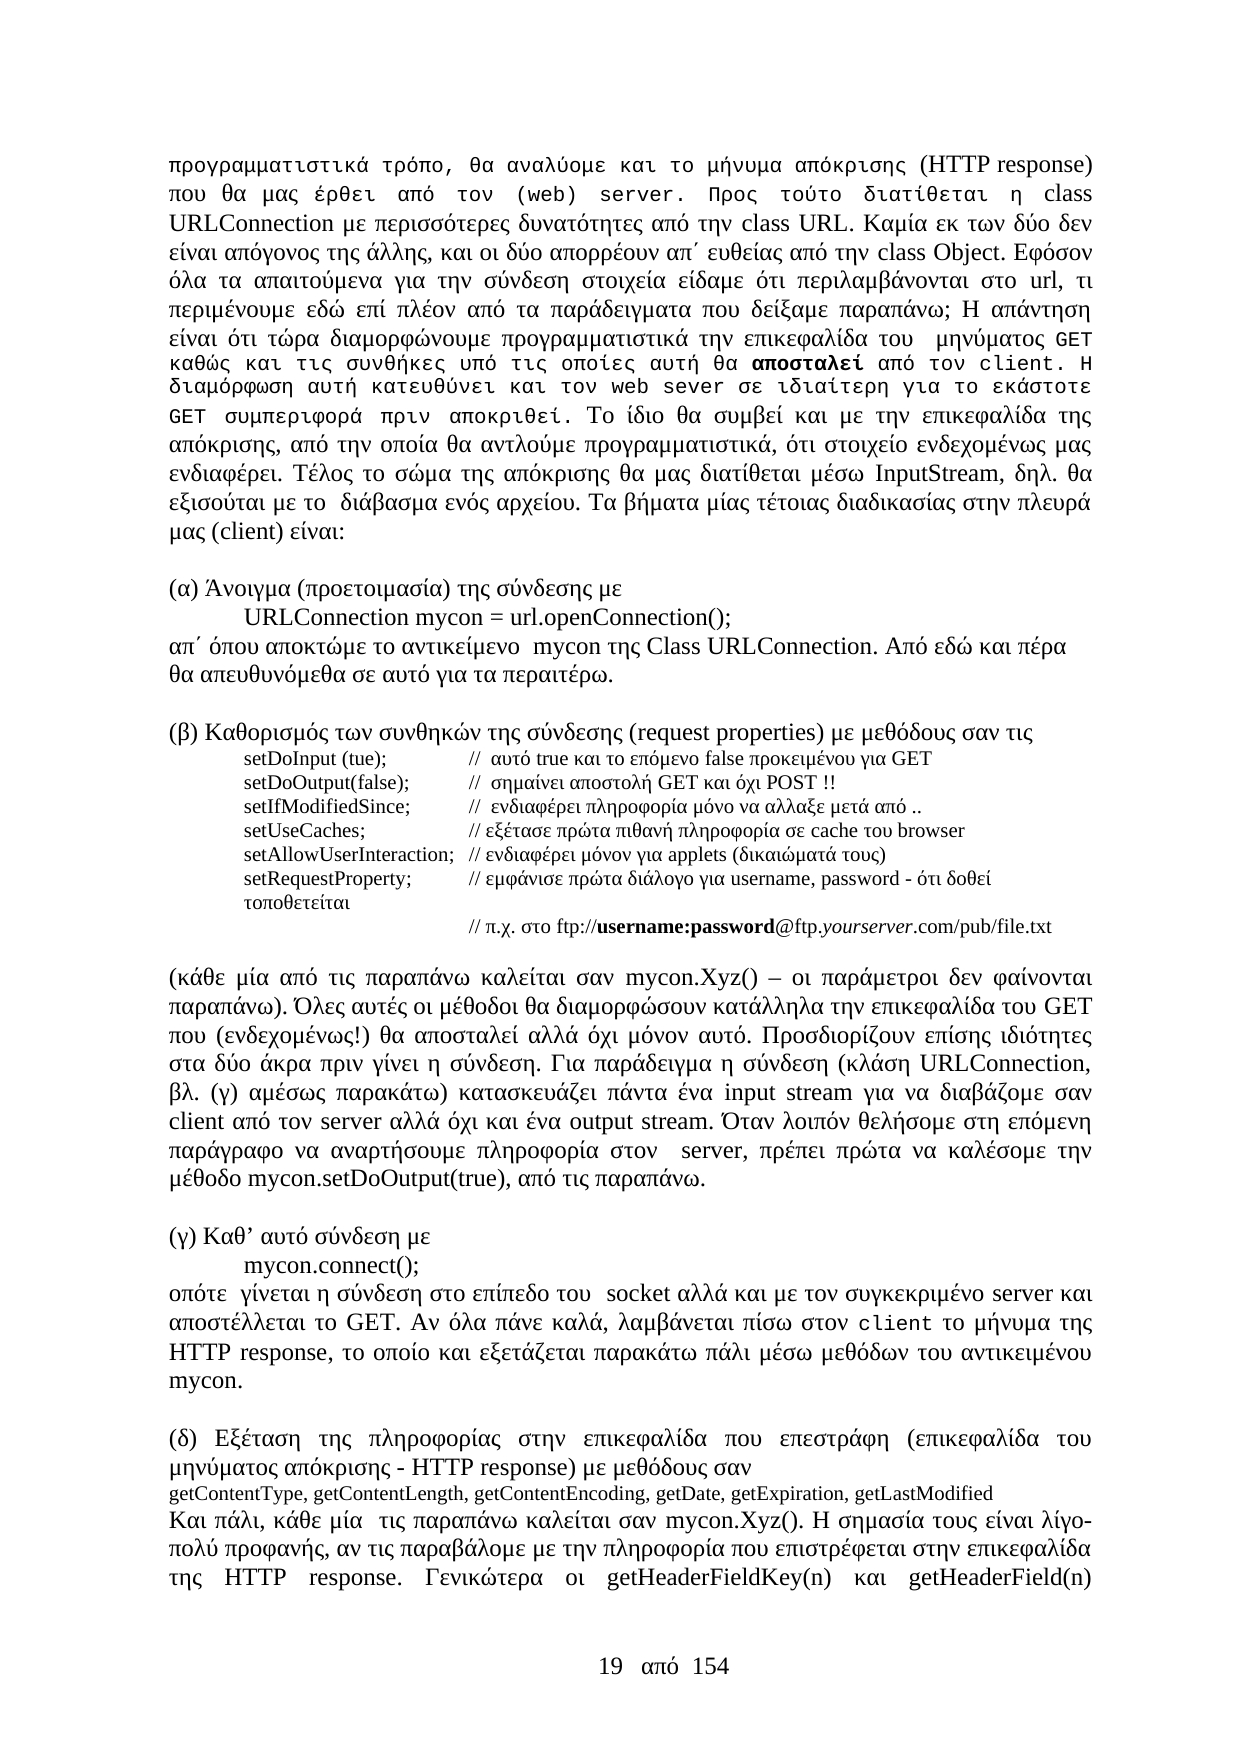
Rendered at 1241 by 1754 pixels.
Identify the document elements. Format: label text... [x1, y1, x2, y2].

text προγραμματιστικά τρόπο, θα αναλύομε και το μήνυμα απόκρισης (HTTP response) που θα μας έρθει από τον (web) server. Προς τούτο διατίθεται η class URLConnection με περισσότερες δυνατότητες από την class URL. Καμία εκ των δύο δεν είναι απόγονος της άλλης, και οι δύο απορρέουν απ΄ ευθείας από την class Object. Εφόσον όλα τα απαιτούμενα για την σύνδεση στοιχεία είδαμε ότι περιλαμβάνονται στο url, τι περιμένουμε εδώ επί πλέον από τα παράδειγματα που δείξαμε παραπάνω; Η απάντηση είναι ότι τώρα διαμορφώνουμε προγραμματιστικά την επικεφαλίδα του μηνύματος GET καθώς και τις συνθήκες υπό τις οποίες αυτή θα αποσταλεί από τον client. Η διαμόρφωση αυτή κατευθύνει και τον web sever σε ιδιαίτερη για το εκάστοτε GET συμπεριφορά πριν αποκριθεί. Το ίδιο θα συμβεί και με την επικεφαλίδα της απόκρισης, από την οποία θα αντλούμε προγραμματιστικά, ότι στοιχείο ενδεχομένως μας ενδιαφέρει. Τέλος το σώμα της απόκρισης θα μας διατίθεται μέσω InputStream, δηλ. θα εξισούται με το διάβασμα ενός αρχείου. Τα βήματα μίας τέτοιας διαδικασίας στην πλευρά μας (client) είναι: [169, 149, 1092, 544]
text (γ) Καθ’ αυτό σύνδεση με [169, 1221, 1092, 1250]
text setIfModifiedSince; // ενδιαφέρει πληροφορία μόνο να αλλαξε μετά από .. [244, 794, 1092, 818]
text (δ) Εξέταση της πληροφορίας στην επικεφαλίδα που επεστράφη (επικεφαλίδα του μηνύματος απόκρισης - HTTP response) με μεθόδους σαν [169, 1423, 1092, 1481]
text setDoOutput(false); // σημαίνει αποστολή GET και όχι POST !! [244, 770, 1092, 794]
text setAllowUserInteraction; // ενδιαφέρει μόνον για applets (δικαιώματά τους) [244, 842, 1092, 866]
text setUseCaches; // εξέτασε πρώτα πιθανή πληροφορία σε cache του browser [244, 818, 1092, 842]
text setDoInput (tue); // αυτό true και το επόμενο false προκειμένου για GET [244, 746, 1092, 770]
text οπότε γίνεται η σύνδεση στο επίπεδο του socket αλλά και με τον συγκεκριμένο server και αποστέλλεται το GET. Αν όλα πάνε καλά, λαμβάνεται πίσω στον client το μήνυμα της HTTP response, το οποίο και εξετάζεται παρακάτω πάλι μέσω μεθόδων του αντικειμένου mycon. [169, 1278, 1092, 1394]
text (β) Καθορισμός των συνθηκών της σύνδεσης (request properties) με μεθόδους σαν τις [169, 717, 1092, 746]
text URLConnection mycon = url.openConnection(); [244, 602, 1092, 631]
text απ΄ όπου αποκτώμε το αντικείμενο mycon της Class URLConnection. Από εδώ και πέρα θα απευθυνόμεθα σε αυτό για τα περαιτέρω. [169, 631, 1092, 688]
text Και πάλι, κάθε μία τις παραπάνω καλείται σαν mycon.Xyz(). Η σημασία τους είναι λίγο- πολύ προφανής, αν τις παραβάλομε με την πληροφορία που επιστρέφεται στην επικεφαλίδα της HTTP response. Γενικώτερα οι getHeaderFieldKey(n) και getHeaderField(n) [169, 1505, 1092, 1591]
text (κάθε μία από τις παραπάνω καλείται σαν mycon.Xyz() – οι παράμετροι δεν φαίνονται παραπάνω). Όλες αυτές οι μέθοδοι θα διαμορφώσουν κατάλληλα την επικεφαλίδα του GET που (ενδεχομένως!) θα αποσταλεί αλλά όχι μόνον αυτό. Προσδιορίζουν επίσης ιδιότητες στα δύο άκρα πριν γίνει η σύνδεση. Για παράδειγμα η σύνδεση (κλάση URLConnection, βλ. (γ) αμέσως παρακάτω) κατασκευάζει πάντα ένα input stream για να διαβάζομε σαν client από τον server αλλά όχι και ένα output stream. Όταν λοιπόν θελήσομε στη επόμενη παράγραφο να αναρτήσουμε πληροφορία στον server, πρέπει πρώτα να καλέσομε την μέθοδο mycon.setDoOutput(true), από τις παραπάνω. [169, 962, 1092, 1192]
text // π.χ. στο ftp://username:password@ftp.yourserver.com/pub/file.txt [394, 914, 1092, 938]
text getContentType, getContentLength, getContentEncoding, getDate, getExpiration, getLastModified [169, 1481, 1092, 1505]
text (α) Άνοιγμα (προετοιμασία) της σύνδεσης με [169, 573, 1092, 602]
text setRequestProperty; // εμφάνισε πρώτα διάλογο για username, password - ότι δοθεί τοποθετείται [244, 866, 1092, 914]
text mycon.connect(); [244, 1250, 1092, 1278]
